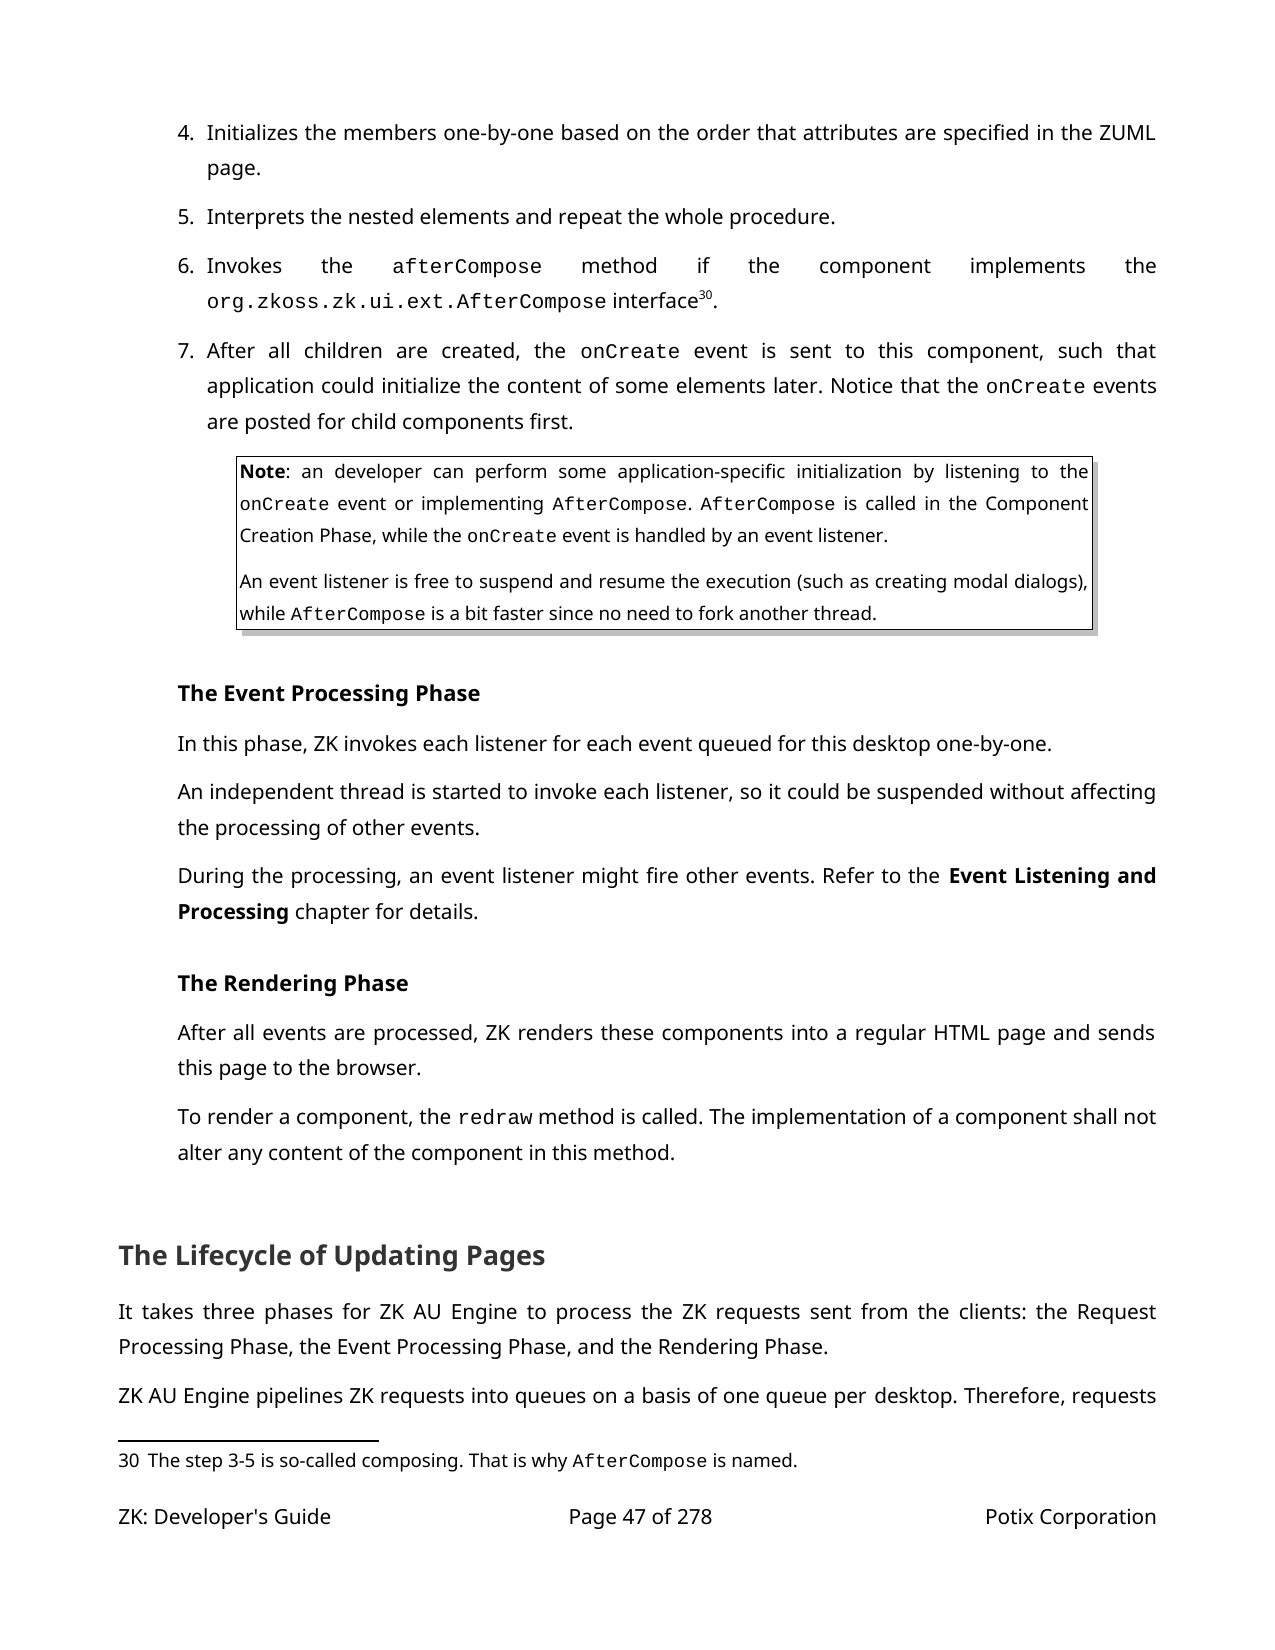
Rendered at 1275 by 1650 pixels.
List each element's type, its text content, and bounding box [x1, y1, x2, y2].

text An independent thread is started to invoke each listener, so it could be suspended without affecting the processing of other events. [177, 777, 1157, 841]
list Interprets the nested elements and repeat the whole procedure. [177, 202, 1157, 230]
list Initializes the members one-by-one based on the order that attributes are specified in the ZUML page. [177, 118, 1157, 182]
text Note: an developer can perform some application-specific initialization by listening to the onCreate event or implementing AfterCompose. AfterCompose is called in the Component Creation Phase, while the onCreate event is handled by an event listener. [237, 457, 1092, 548]
subtitle The Lifecycle of Updating Pages [118, 1237, 1157, 1273]
list The step 3-5 is so-called composing. That is why AfterCompose is named. [118, 1447, 1157, 1473]
text ZK AU Engine pipelines ZK requests into queues on a basis of one queue per desktop. Therefore, requests [118, 1381, 1157, 1409]
text An event listener is free to suspend and resume the execution (such as creating modal dialogs), while AfterCompose is a bit faster since no need to fork another thread. [237, 566, 1092, 629]
list After all children are created, the onCreate event is sent to this component, such that application could initialize the content of some elements later. Notice that the onCreate events are posted for child components first. [177, 336, 1157, 435]
text After all events are processed, ZK renders these components into a regular HTML page and sends this page to the browser. [177, 1018, 1157, 1082]
subtitle The Event Processing Phase [177, 678, 1157, 708]
text In this phase, ZK invokes each listener for each event queued for this desktop one-by-one. [177, 729, 1157, 757]
list Invokes the afterCompose method if the component implements the org.zkoss.zk.ui.ext.AfterCompose interface. [177, 251, 1157, 315]
text It takes three phases for ZK AU Engine to process the ZK requests sent from the clients: the Request Processing Phase, the Event Processing Phase, and the Rendering Phase. [118, 1297, 1157, 1361]
text During the processing, an event listener might fire other events. Refer to the Event Listening and Processing chapter for details. [177, 862, 1157, 925]
subtitle The Rendering Phase [177, 967, 1157, 997]
text To render a component, the redraw method is called. The implementation of a component shall not alter any content of the component in this method. [177, 1102, 1157, 1166]
